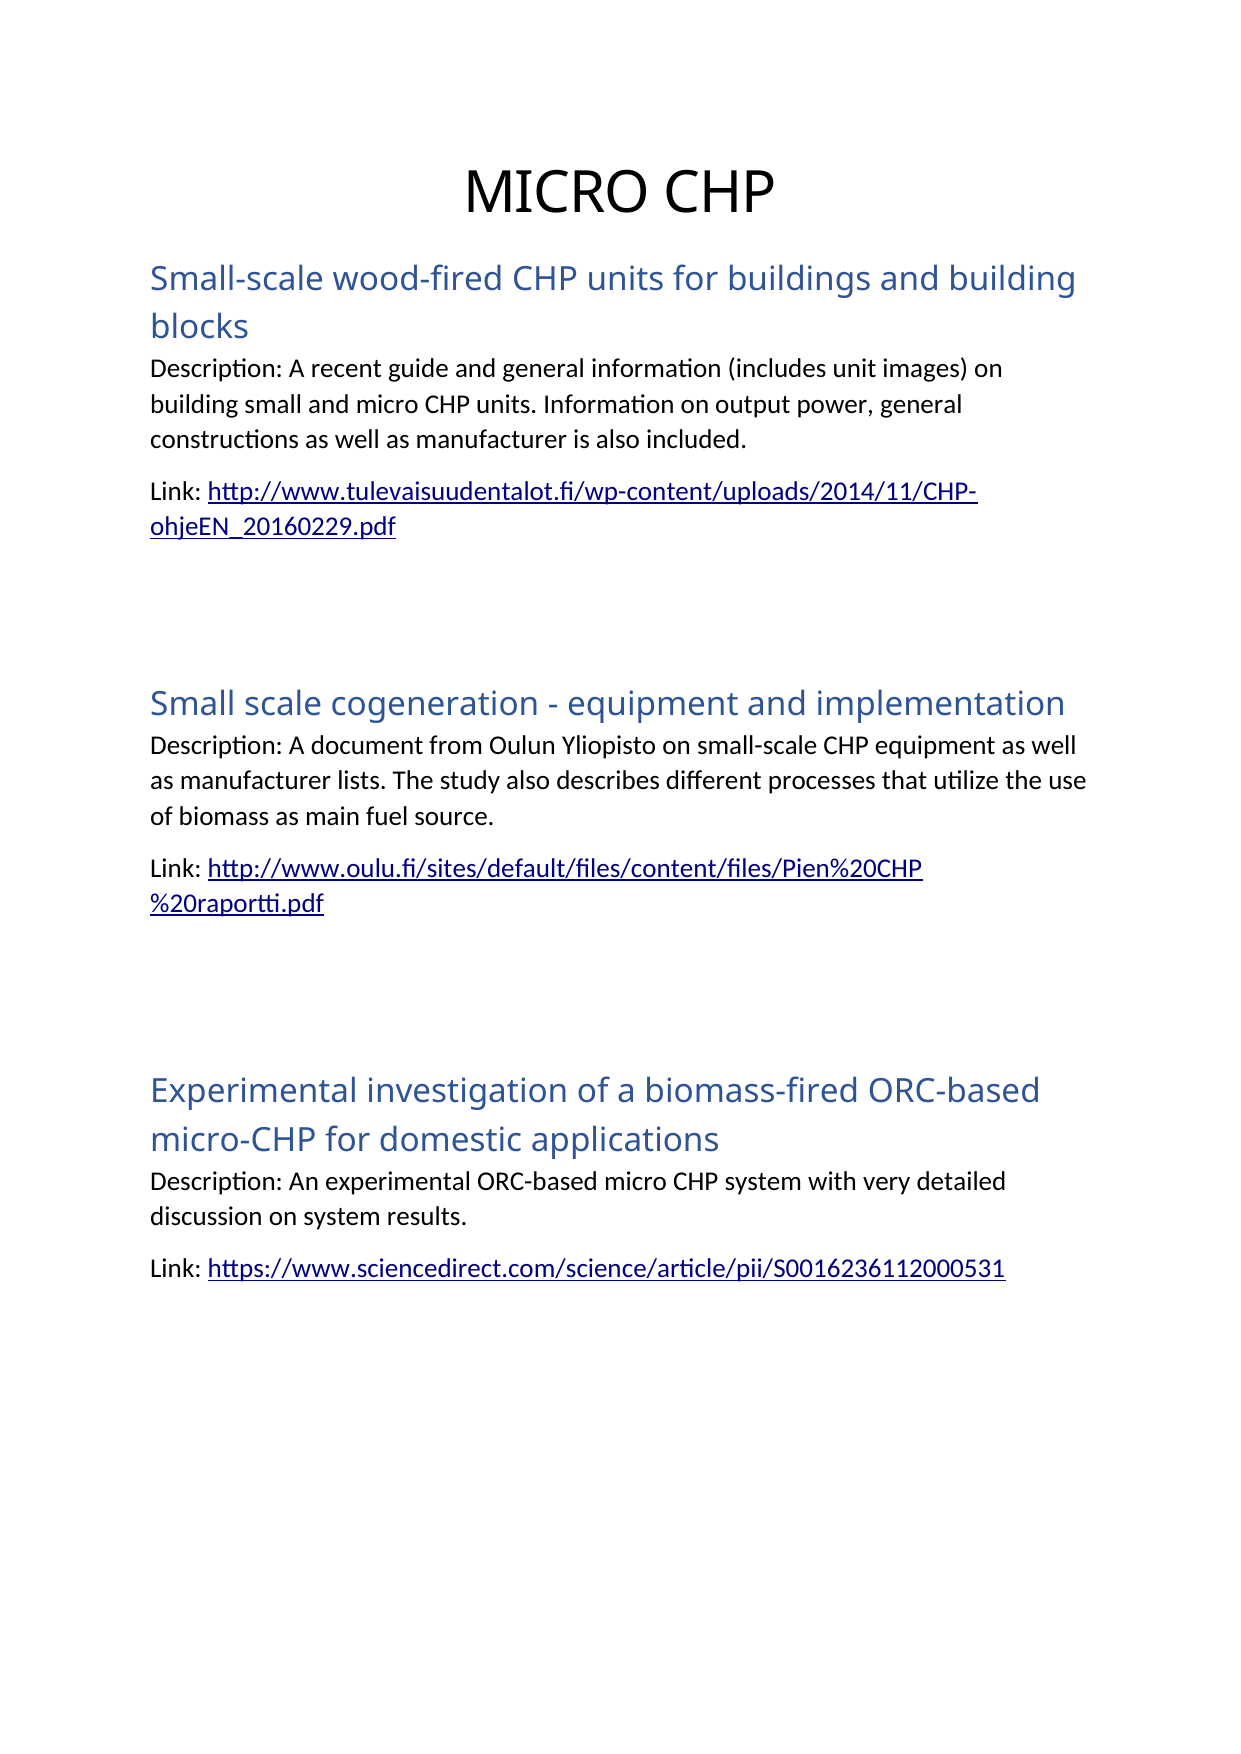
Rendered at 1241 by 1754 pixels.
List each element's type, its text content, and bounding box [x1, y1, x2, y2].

title MICRO CHP [150, 150, 1090, 229]
text Description: An experimental ORC-based micro CHP system with very detailed discussion on system results. [150, 1164, 1090, 1232]
text Description: A document from Oulun Yliopisto on small-scale CHP equipment as well as manufacturer lists. The study also describes different processes that utilize the use of biomass as main fuel source. [150, 728, 1090, 832]
text Link: https://www.sciencedirect.com/science/article/pii/S0016236112000531 [150, 1251, 1090, 1284]
text Link: http://www.oulu.fi/sites/default/files/content/files/Pien%20CHP%20raportti.pdf [150, 851, 1090, 919]
subtitle Experimental investigation of a biomass-fired ORC-based micro-CHP for domestic applications [150, 1067, 1090, 1161]
text Description: A recent guide and general information (includes unit images) on building small and micro CHP units. Information on output power, general constructions as well as manufacturer is also included. [150, 352, 1090, 455]
subtitle Small scale cogeneration - equipment and implementation [150, 679, 1090, 725]
text Link: http://www.tulevaisuudentalot.fi/wp-content/uploads/2014/11/CHP-ohjeEN_20160229.pdf [150, 474, 1090, 542]
subtitle Small-scale wood-fired CHP units for buildings and building blocks [150, 254, 1090, 348]
